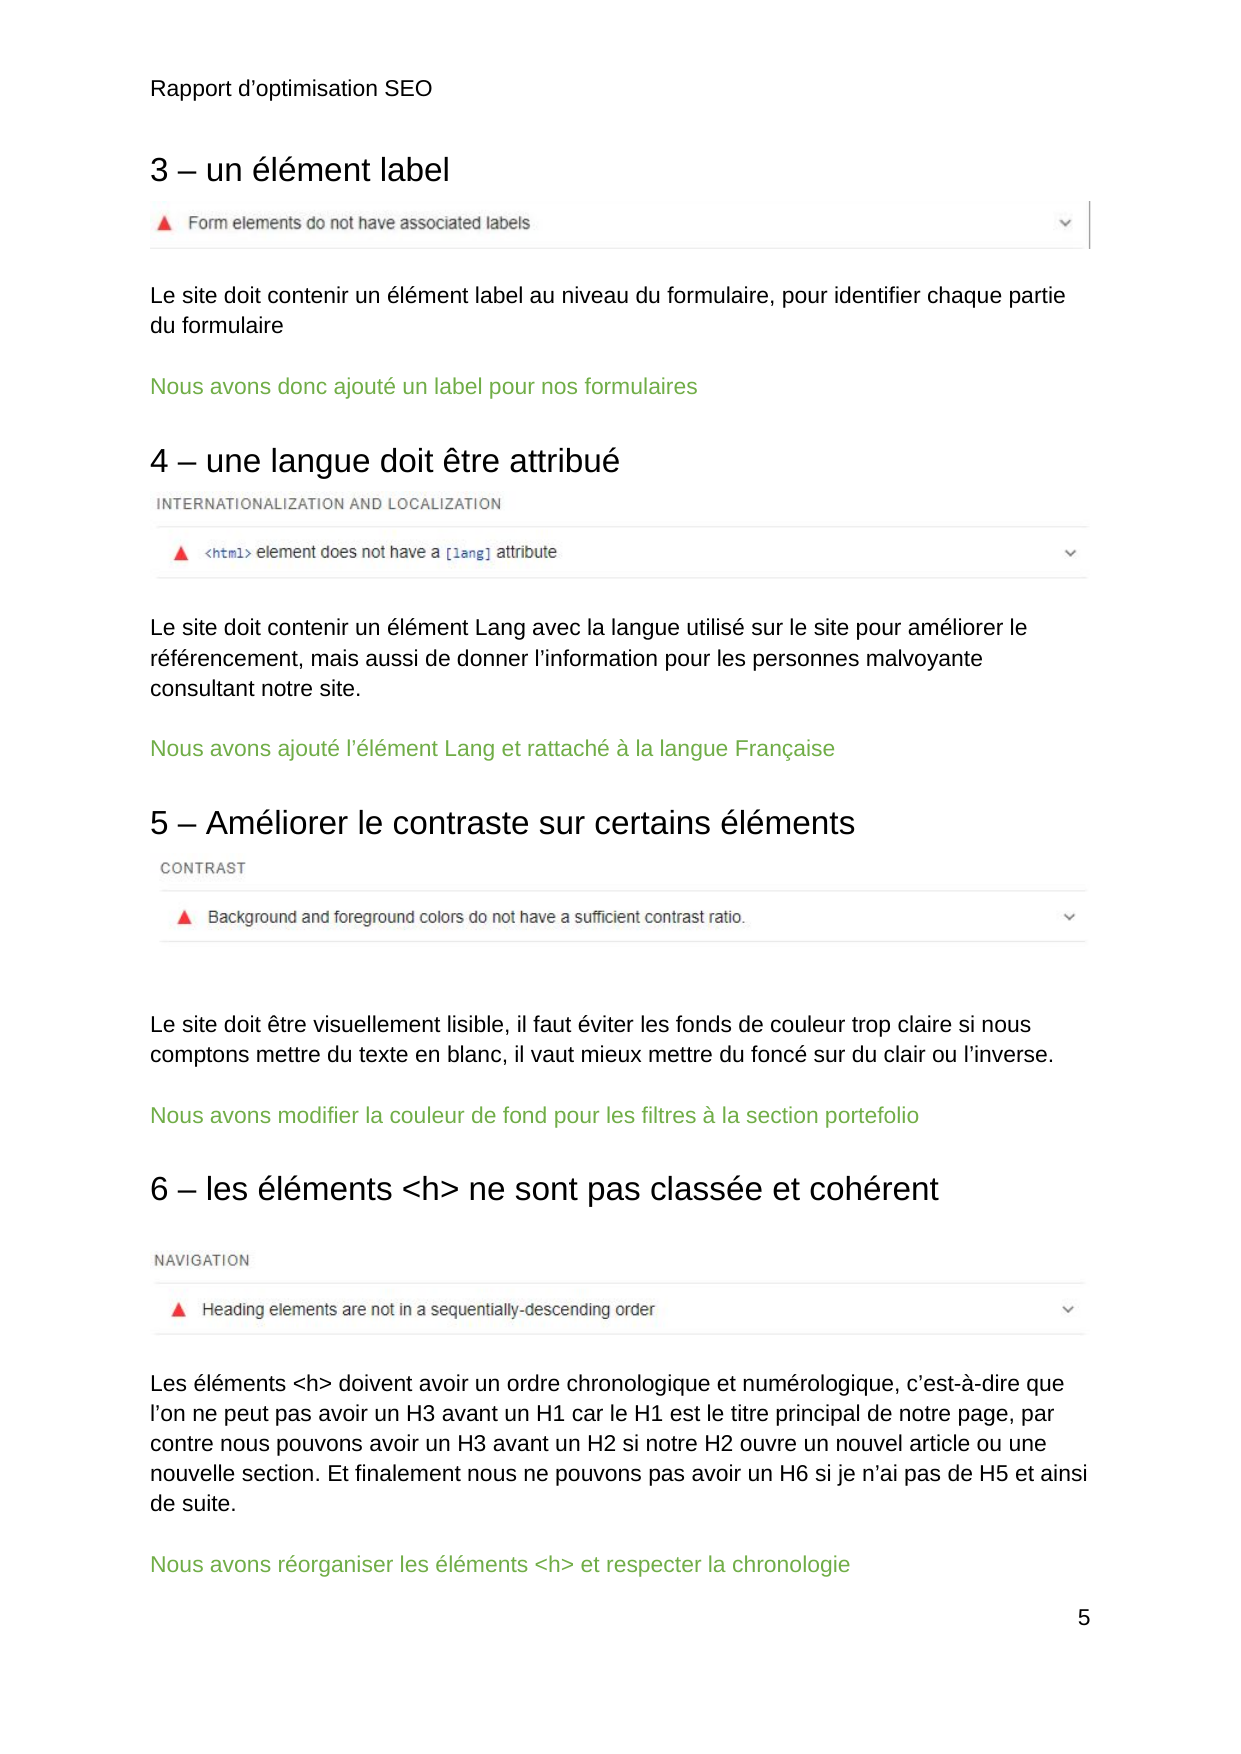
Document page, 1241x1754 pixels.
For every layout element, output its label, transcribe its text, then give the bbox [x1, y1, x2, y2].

text Nous avons donc ajouté un label pour nos formulaires [150, 373, 1090, 399]
text Le site doit contenir un élément Lang avec la langue utilisé sur le site pour améliorer le référencement, mais aussi de donner l’information pour les personnes malvoyante consultant notre site. [150, 614, 1090, 701]
text Les éléments <h> doivent avoir un ordre chronologique et numérologique, c’est-à-dire que l’on ne peut pas avoir un H3 avant un H1 car le H1 est le titre principal de notre page, par contre nous pouvons avoir un H3 avant un H2 si notre H2 ouvre un nouvel article ou une nouvelle section. Et finalement nous ne pouvons pas avoir un H6 si je n’ai pas de H5 et ainsi de suite. Nous avons réorganiser les éléments <h> et respecter la chronologie [150, 1369, 1090, 1577]
text Le site doit contenir un élément label au niveau du formulaire, pour identifier chaque partie du formulaire [150, 282, 1090, 339]
subtitle 5 – Améliorer le contraste sur certains éléments [150, 803, 1090, 841]
subtitle 4 – une langue doit être attribué [150, 441, 1090, 479]
text Le site doit être visuellement lisible, il faut éviter les fonds de couleur trop claire si nous comptons mettre du texte en blanc, il vaut mieux mettre du foncé sur du clair ou l’inverse. Nous avons modifier la couleur de fond pour les filtres à la section portefolio [150, 1011, 1090, 1128]
text Nous avons ajouté l’élément Lang et rattaché à la langue Française [150, 735, 1090, 761]
subtitle 6 – les éléments <h> ne sont pas classée et cohérent [150, 1169, 1090, 1208]
subtitle 3 – un élément label [150, 150, 1090, 188]
